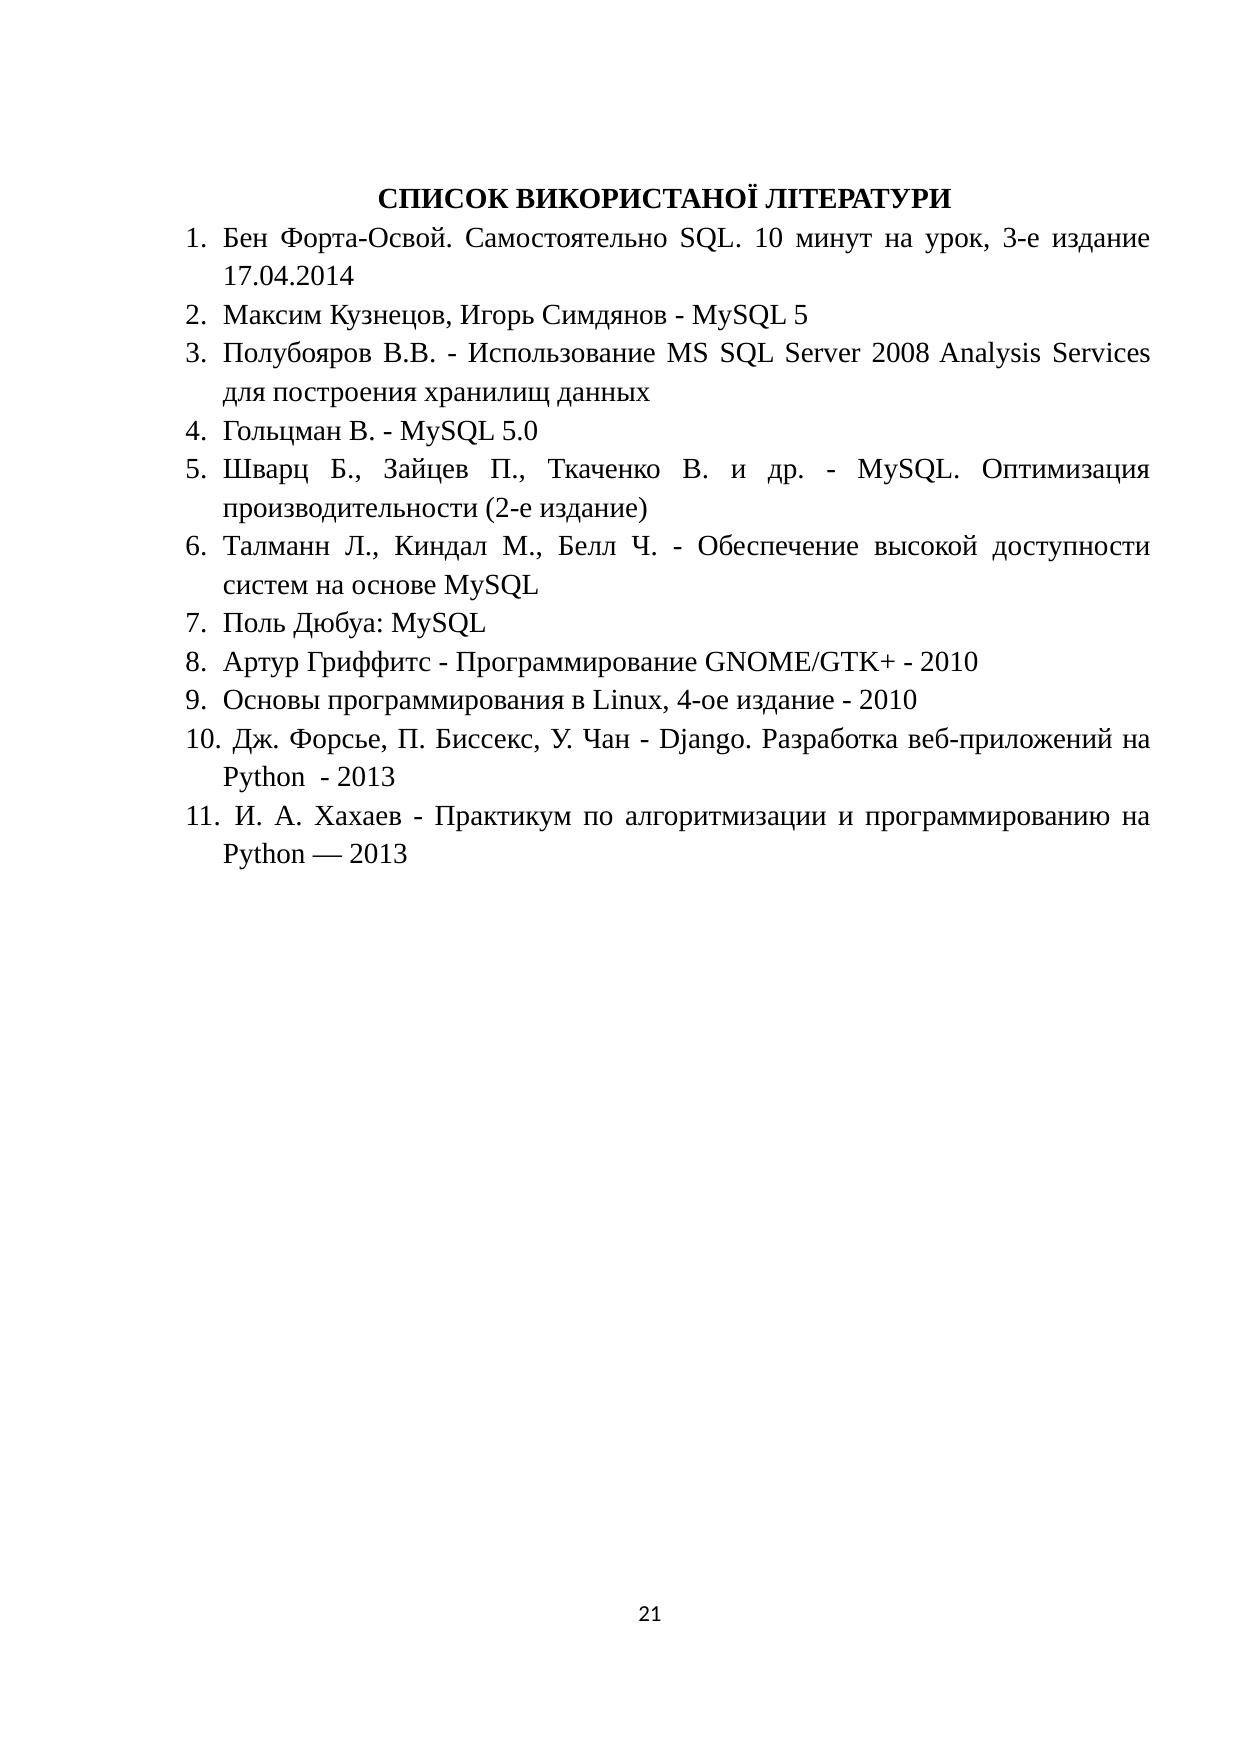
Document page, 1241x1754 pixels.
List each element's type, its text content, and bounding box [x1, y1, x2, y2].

list Максим Кузнецов, Игорь Симдянов - MySQL 5 [185, 297, 1152, 331]
list Бен Форта-Освой. Самостоятельно SQL. 10 минут на урок, 3-е издание 17.04.2014 [185, 220, 1152, 292]
list Артур Гриффитс - Программирование GNOME/GTK+ - 2010 [185, 644, 1152, 677]
list Гольцман В. - MySQL 5.0 [185, 413, 1152, 446]
list Поль Дюбуа: MySQL [185, 605, 1152, 639]
list И. А. Хахаев - Практикум по алгоритмизации и программированию на Python — 2013 [185, 798, 1152, 870]
list Шварц Б., Зайцев П., Ткаченко В. и др. - MySQL. Оптимизация производительности (2-е издание) [185, 451, 1152, 523]
list Дж. Форсье, П. Биссекс, У. Чан - Django. Разработка веб-приложений на Python - 2013 [185, 721, 1152, 793]
list Основы программирования в Linux, 4-ое издание - 2010 [185, 682, 1152, 716]
list Талманн Л., Киндал М., Белл Ч. - Обеспечение высокой доступности систем на основе MySQL [185, 528, 1152, 600]
list Полубояров В.В. - Использование MS SQL Server 2008 Analysis Services для построения хранилищ данных [185, 336, 1152, 408]
subtitle СПИСОК ВИКОРИСТАНОЇ ЛІТЕРАТУРИ [148, 181, 1152, 215]
